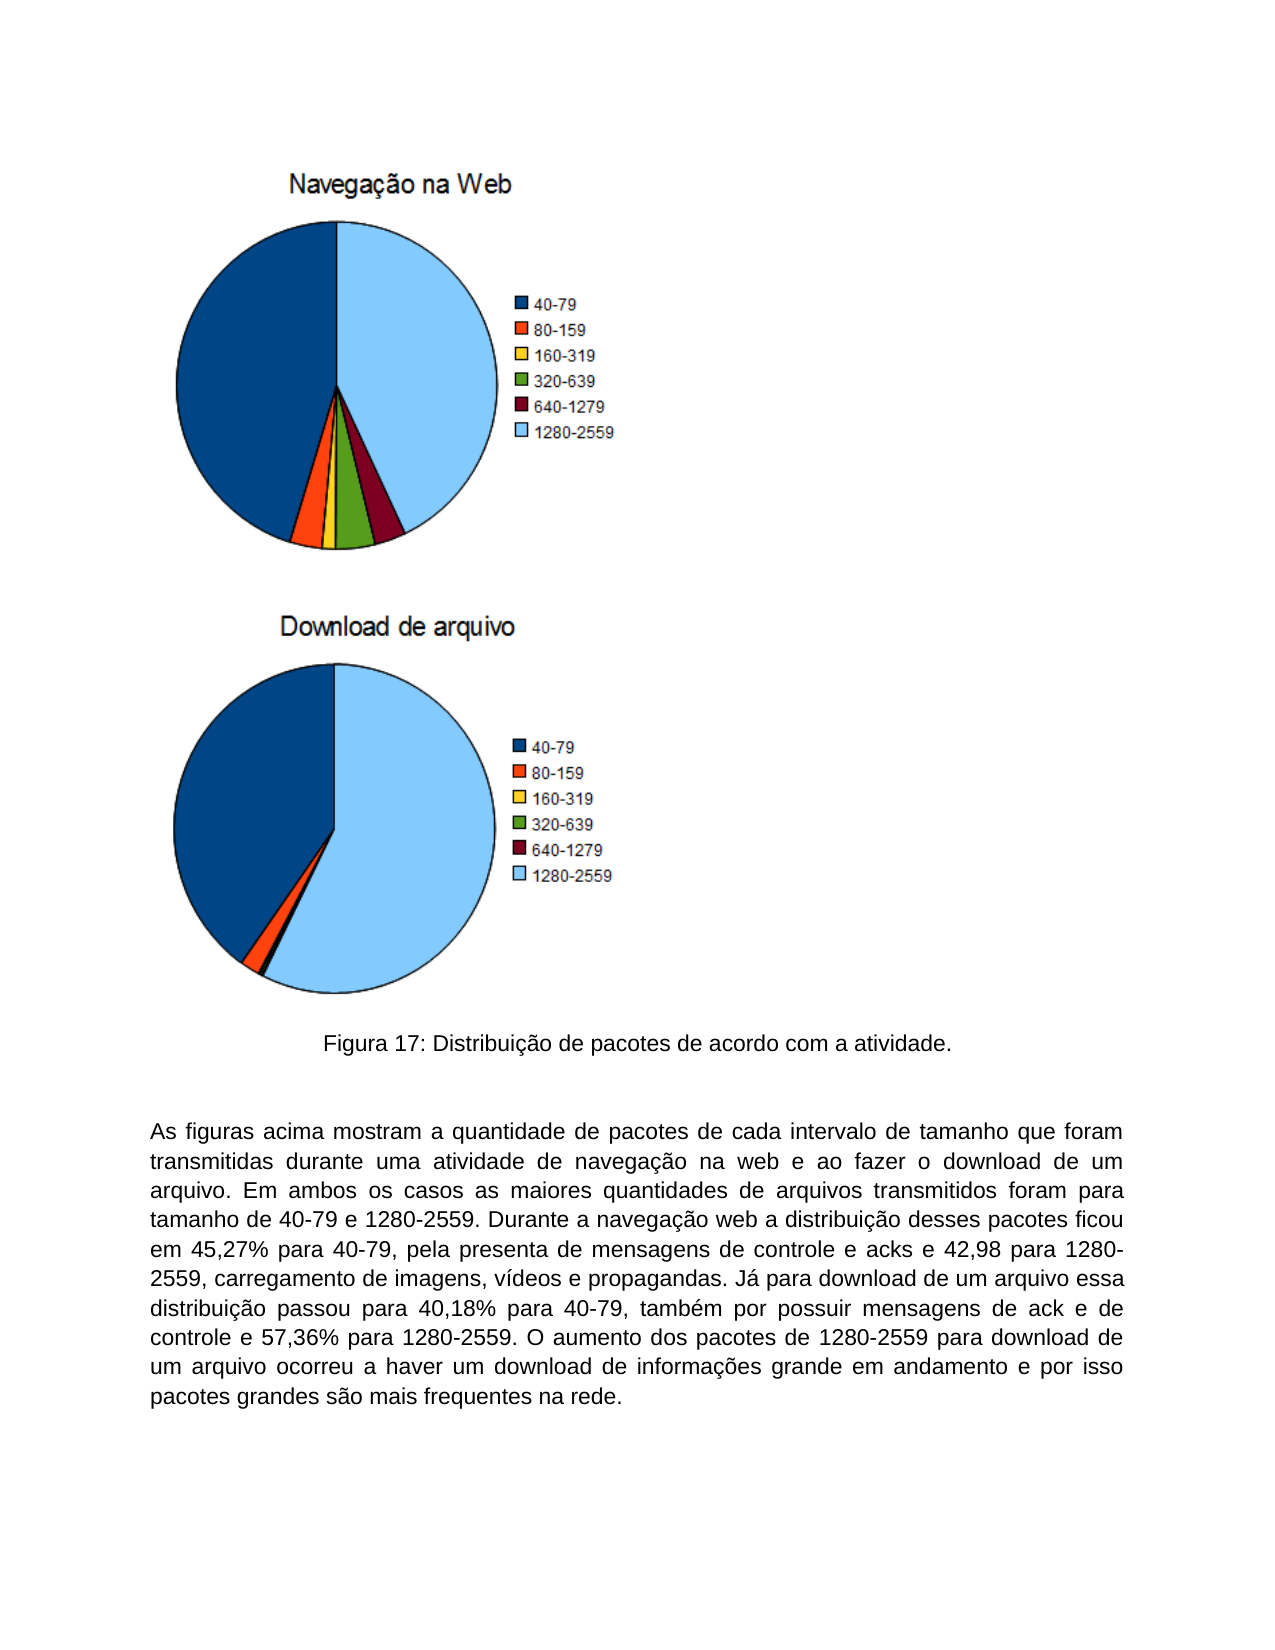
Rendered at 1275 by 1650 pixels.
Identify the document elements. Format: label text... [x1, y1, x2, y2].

picture [168, 610, 625, 1009]
text As figuras acima mostram a quantidade de pacotes de cada intervalo de tamanho que foram transmitidas durante uma atividade de navegação na web e ao fazer o download de um arquivo. Em ambos os casos as maiores quantidades de arquivos transmitidos foram para tamanho de 40-79 e 1280-2559. Durante a navegação web a distribuição desses pacotes ficou em 45,27% para 40-79, pela presenta de mensagens de controle e acks e 42,98 para 1280-2559, carregamento de imagens, vídeos e propagandas. Já para download de um arquivo essa distribuição passou para 40,18% para 40-79, também por possuir mensagens de ack e de controle e 57,36% para 1280-2559. O aumento dos pacotes de 1280-2559 para download de um arquivo ocorreu a haver um download de informações grande em andamento e por isso pacotes grandes são mais frequentes na rede. [150, 1119, 1125, 1409]
text Figura 17: Distribuição de pacotes de acordo com a atividade. [150, 1031, 1125, 1057]
picture [168, 168, 636, 569]
